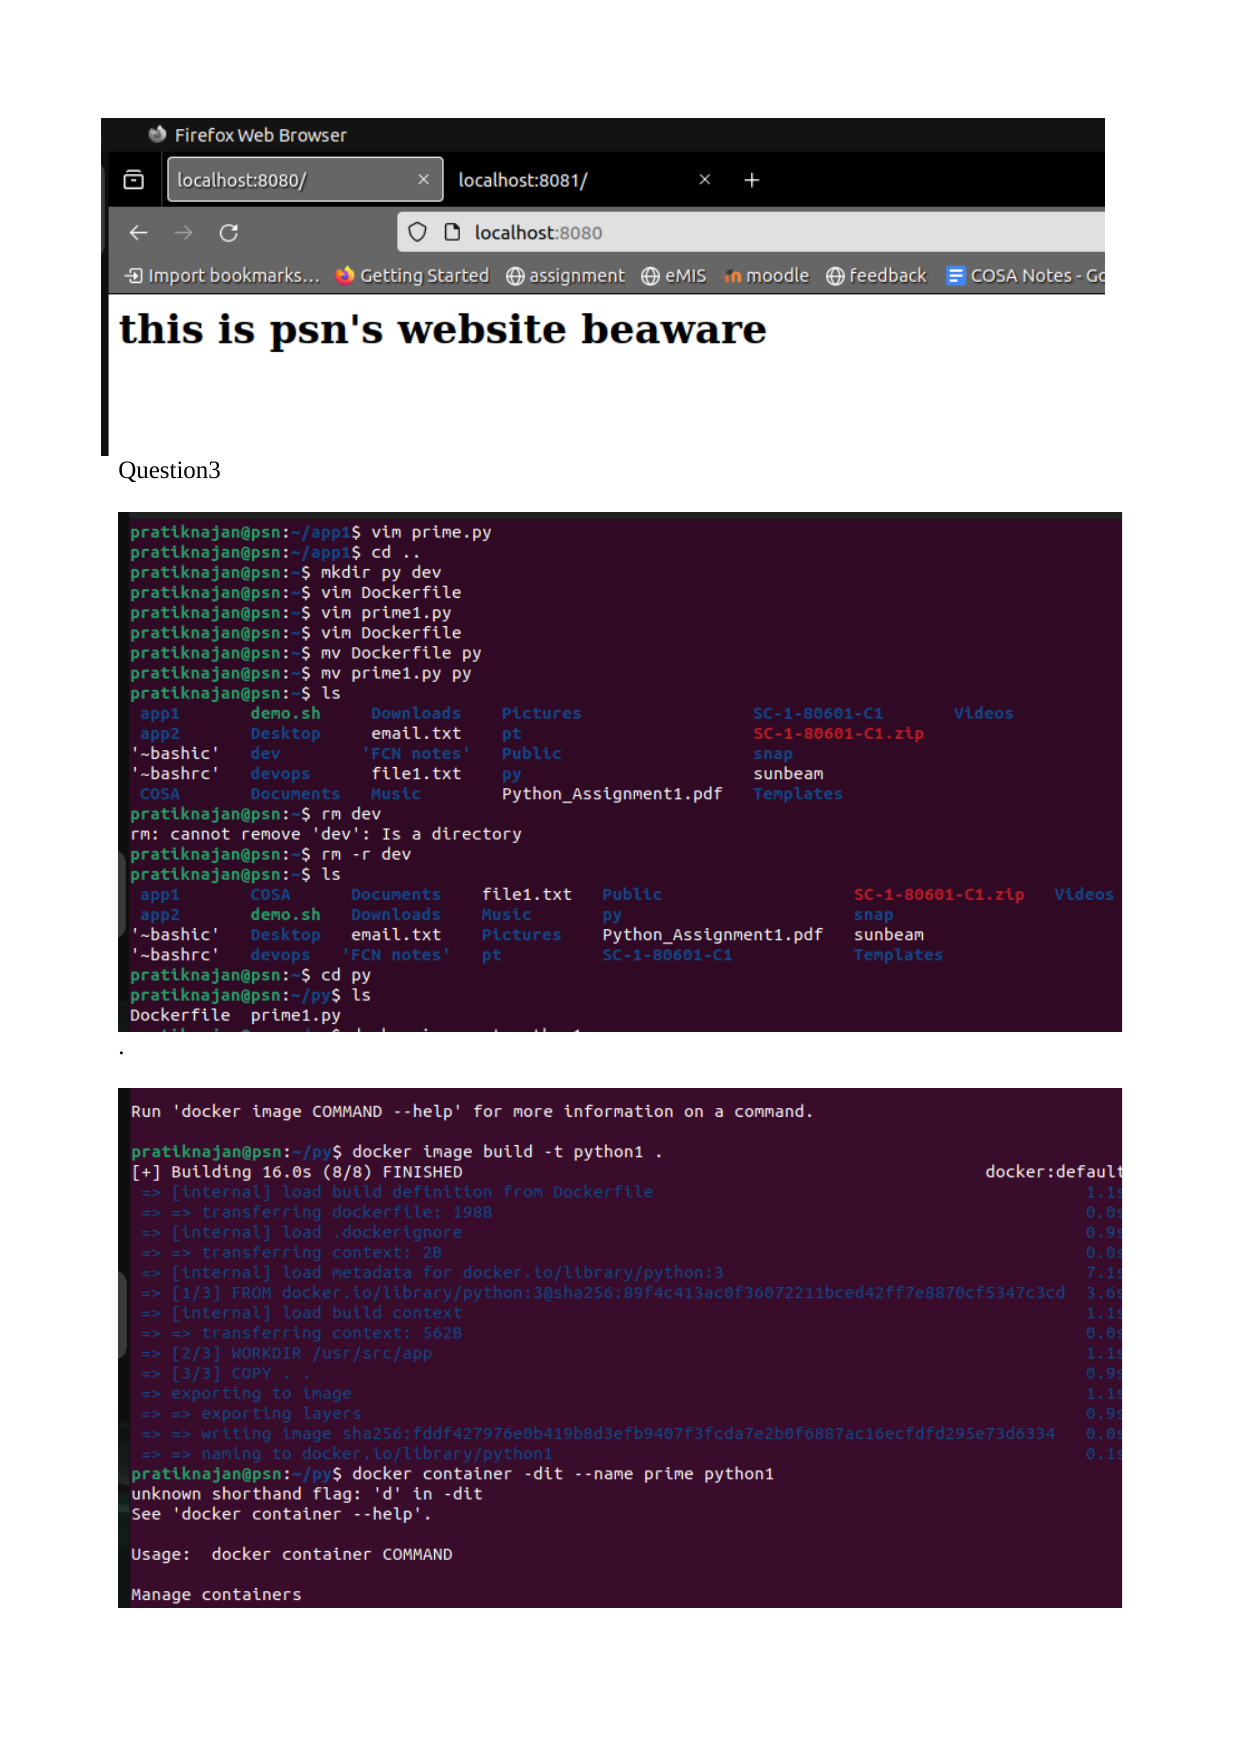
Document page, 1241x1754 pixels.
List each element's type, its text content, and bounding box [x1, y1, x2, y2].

text Question3 [118, 118, 1122, 484]
text . [118, 1032, 1122, 1060]
picture [118, 512, 1123, 1032]
picture [118, 1088, 1123, 1608]
picture [101, 118, 1105, 456]
